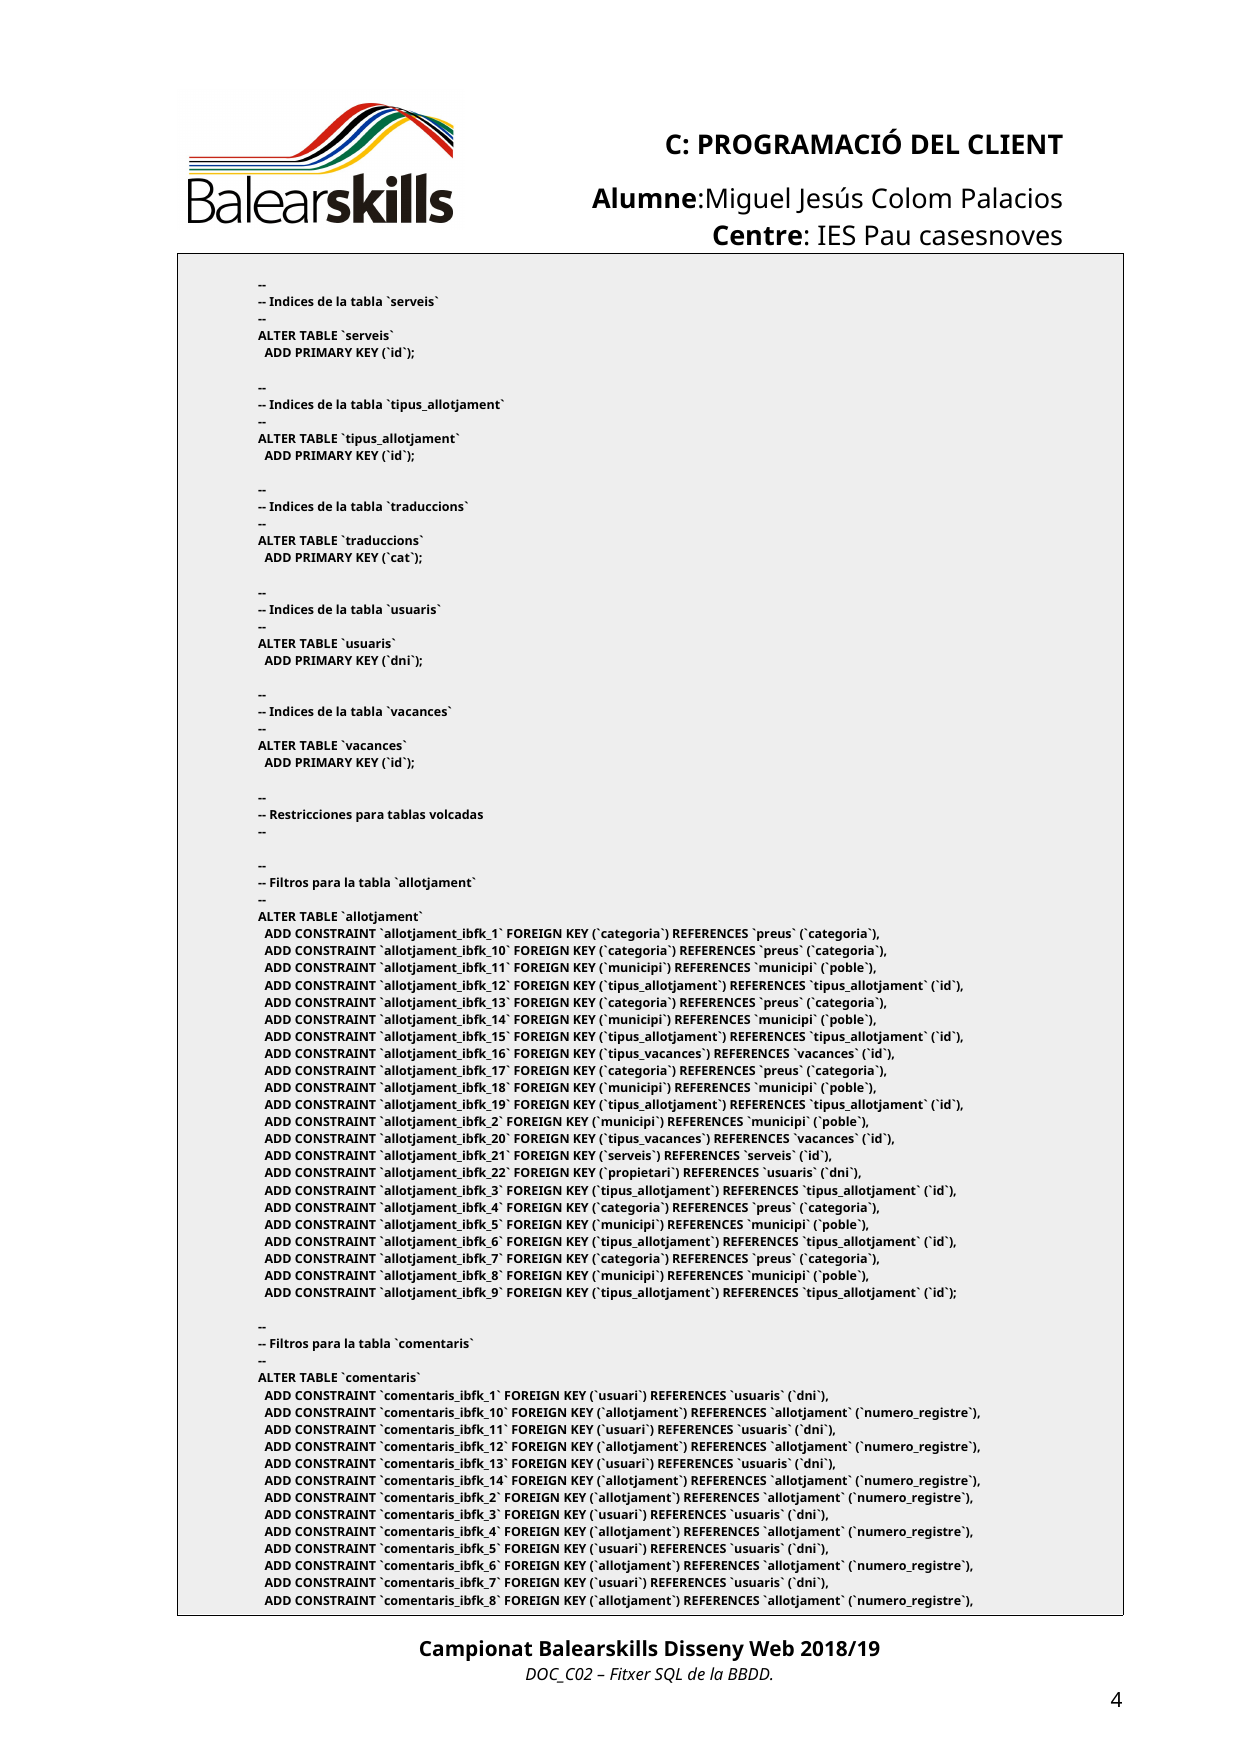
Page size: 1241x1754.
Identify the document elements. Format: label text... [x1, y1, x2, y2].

picture [177, 89, 465, 230]
table_cell -- -- Indices de la tabla `serveis` -- ALTER TABLE `serveis` ADD PRIMARY KEY (`id`); -- -- Indices de la tabla `tipus_allotjament` -- ALTER TABLE `tipus_allotjament` ADD PRIMARY KEY (`id`); -- -- Indices de la tabla `traduccions` -- ALTER TABLE `traduccions` ADD PRIMARY KEY (`cat`); -- -- Indices de la tabla `usuaris` -- ALTER TABLE `usuaris` ADD PRIMARY KEY (`dni`); -- -- Indices de la tabla `vacances` -- ALTER TABLE `vacances` ADD PRIMARY KEY (`id`); -- -- Restricciones para tablas volcadas -- -- -- Filtros para la tabla `allotjament` -- ALTER TABLE `allotjament` ADD CONSTRAINT `allotjament_ibfk_1` FOREIGN KEY (`categoria`) REFERENCES `preus` (`categoria`), ADD CONSTRAINT `allotjament_ibfk_10` FOREIGN KEY (`categoria`) REFERENCES `preus` (`categoria`), ADD CONSTRAINT `allotjament_ibfk_11` FOREIGN KEY (`municipi`) REFERENCES `municipi` (`poble`), ADD CONSTRAINT `allotjament_ibfk_12` FOREIGN KEY (`tipus_allotjament`) REFERENCES `tipus_allotjament` (`id`), ADD CONSTRAINT `allotjament_ibfk_13` FOREIGN KEY (`categoria`) REFERENCES `preus` (`categoria`), ADD CONSTRAINT `allotjament_ibfk_14` FOREIGN KEY (`municipi`) REFERENCES `municipi` (`poble`), ADD CONSTRAINT `allotjament_ibfk_15` FOREIGN KEY (`tipus_allotjament`) REFERENCES `tipus_allotjament` (`id`), ADD CONSTRAINT `allotjament_ibfk_16` FOREIGN KEY (`tipus_vacances`) REFERENCES `vacances` (`id`), ADD CONSTRAINT `allotjament_ibfk_17` FOREIGN KEY (`categoria`) REFERENCES `preus` (`categoria`), ADD CONSTRAINT `allotjament_ibfk_18` FOREIGN KEY (`municipi`) REFERENCES `municipi` (`poble`), ADD CONSTRAINT `allotjament_ibfk_19` FOREIGN KEY (`tipus_allotjament`) REFERENCES `tipus_allotjament` (`id`), ADD CONSTRAINT `allotjament_ibfk_2` FOREIGN KEY (`municipi`) REFERENCES `municipi` (`poble`), ADD CONSTRAINT `allotjament_ibfk_20` FOREIGN KEY (`tipus_vacances`) REFERENCES `vacances` (`id`), ADD CONSTRAINT `allotjament_ibfk_21` FOREIGN KEY (`serveis`) REFERENCES `serveis` (`id`), ADD CONSTRAINT `allotjament_ibfk_22` FOREIGN KEY (`propietari`) REFERENCES `usuaris` (`dni`), ADD CONSTRAINT `allotjament_ibfk_3` FOREIGN KEY (`tipus_allotjament`) REFERENCES `tipus_allotjament` (`id`), ADD CONSTRAINT `allotjament_ibfk_4` FOREIGN KEY (`categoria`) REFERENCES `preus` (`categoria`), ADD CONSTRAINT `allotjament_ibfk_5` FOREIGN KEY (`municipi`) REFERENCES `municipi` (`poble`), ADD CONSTRAINT `allotjament_ibfk_6` FOREIGN KEY (`tipus_allotjament`) REFERENCES `tipus_allotjament` (`id`), ADD CONSTRAINT `allotjament_ibfk_7` FOREIGN KEY (`categoria`) REFERENCES `preus` (`categoria`), ADD CONSTRAINT `allotjament_ibfk_8` FOREIGN KEY (`municipi`) REFERENCES `municipi` (`poble`), ADD CONSTRAINT `allotjament_ibfk_9` FOREIGN KEY (`tipus_allotjament`) REFERENCES `tipus_allotjament` (`id`); -- -- Filtros para la tabla `comentaris` -- ALTER TABLE `comentaris` ADD CONSTRAINT `comentaris_ibfk_1` FOREIGN KEY (`usuari`) REFERENCES `usuaris` (`dni`), ADD CONSTRAINT `comentaris_ibfk_10` FOREIGN KEY (`allotjament`) REFERENCES `allotjament` (`numero_registre`), ADD CONSTRAINT `comentaris_ibfk_11` FOREIGN KEY (`usuari`) REFERENCES `usuaris` (`dni`), ADD CONSTRAINT `comentaris_ibfk_12` FOREIGN KEY (`allotjament`) REFERENCES `allotjament` (`numero_registre`), ADD CONSTRAINT `comentaris_ibfk_13` FOREIGN KEY (`usuari`) REFERENCES `usuaris` (`dni`), ADD CONSTRAINT `comentaris_ibfk_14` FOREIGN KEY (`allotjament`) REFERENCES `allotjament` (`numero_registre`), ADD CONSTRAINT `comentaris_ibfk_2` FOREIGN KEY (`allotjament`) REFERENCES `allotjament` (`numero_registre`), ADD CONSTRAINT `comentaris_ibfk_3` FOREIGN KEY (`usuari`) REFERENCES `usuaris` (`dni`), ADD CONSTRAINT `comentaris_ibfk_4` FOREIGN KEY (`allotjament`) REFERENCES `allotjament` (`numero_registre`), ADD CONSTRAINT `comentaris_ibfk_5` FOREIGN KEY (`usuari`) REFERENCES `usuaris` (`dni`), ADD CONSTRAINT `comentaris_ibfk_6` FOREIGN KEY (`allotjament`) REFERENCES `allotjament` (`numero_registre`), ADD CONSTRAINT `comentaris_ibfk_7` FOREIGN KEY (`usuari`) REFERENCES `usuaris` (`dni`), ADD CONSTRAINT `comentaris_ibfk_8` FOREIGN KEY (`allotjament`) REFERENCES `allotjament` (`numero_registre`), [178, 254, 1123, 1614]
